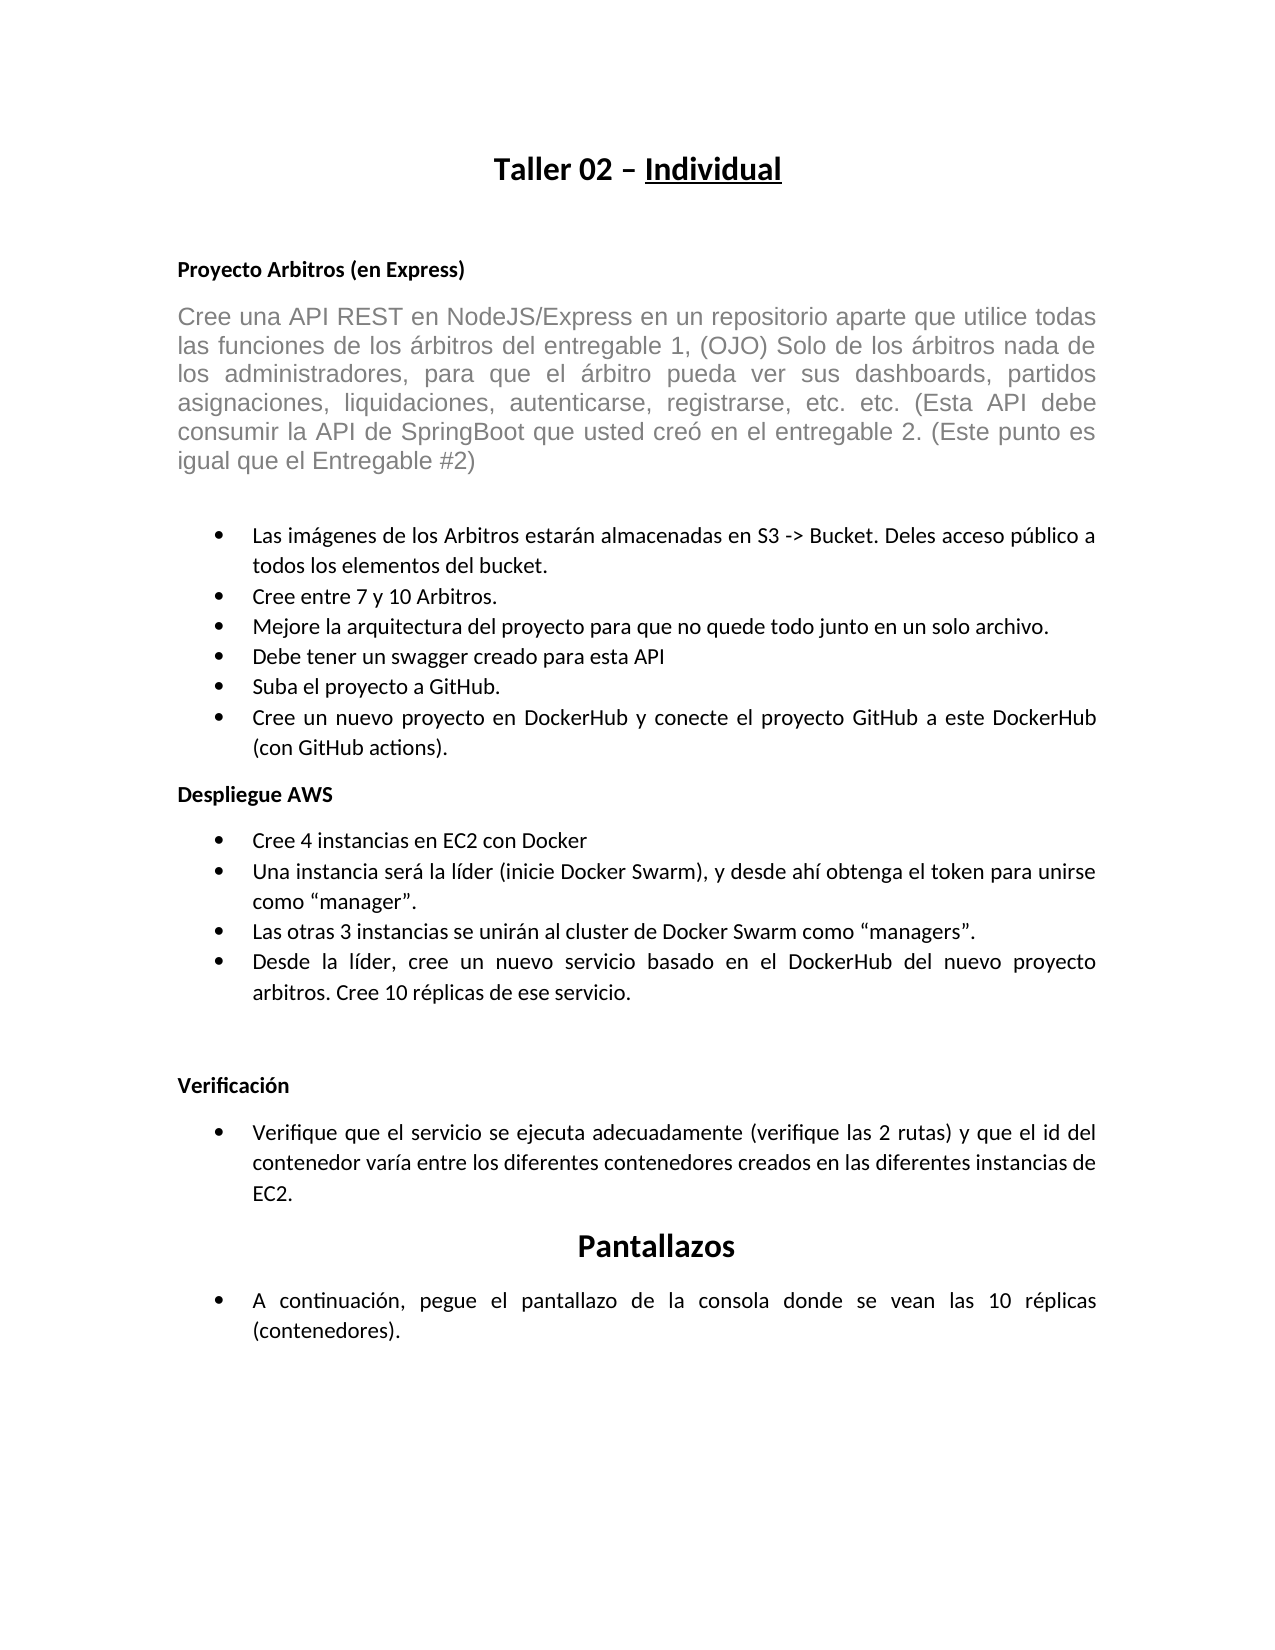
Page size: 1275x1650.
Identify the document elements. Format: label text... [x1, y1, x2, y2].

list Cree 4 instancias en EC2 con Docker [215, 827, 1098, 854]
list A continuación, pegue el pantallazo de la consola donde se vean las 10 réplicas (contenedores). [215, 1286, 1098, 1344]
text Proyecto Arbitros (en Express) [177, 255, 1098, 283]
list Debe tener un swagger creado para esta API [215, 642, 1098, 670]
list Suba el proyecto a GitHub. [215, 672, 1098, 700]
list Una instancia será la líder (inicie Docker Swarm), y desde ahí obtenga el token para unirse como “manager”. [215, 857, 1098, 915]
text Pantallazos [215, 1226, 1098, 1266]
text Verificación [177, 1071, 1098, 1099]
list Mejore la arquitectura del proyecto para que no quede todo junto en un solo archivo. [215, 612, 1098, 640]
text Despliegue AWS [177, 780, 1098, 808]
text Cree una API REST en NodeJS/Express en un repositorio aparte que utilice todas las funciones de los árbitros del entregable 1, (OJO) Solo de los árbitros nada de los administradores, para que el árbitro pueda ver sus dashboards, partidos asignaciones, liquidaciones, autenticarse, registrarse, etc. etc. (Esta API debe consumir la API de SpringBoot que usted creó en el entregable 2. (Este punto es igual que el Entregable #2) [177, 302, 1098, 474]
list Desde la líder, cree un nuevo servicio basado en el DockerHub del nuevo proyecto arbitros. Cree 10 réplicas de ese servicio. [215, 947, 1098, 1006]
list Cree un nuevo proyecto en DockerHub y conecte el proyecto GitHub a este DockerHub (con GitHub actions). [215, 703, 1098, 761]
list Las otras 3 instancias se unirán al cluster de Docker Swarm como “managers”. [215, 917, 1098, 945]
list Cree entre 7 y 10 Arbitros. [215, 582, 1098, 610]
list Verifique que el servicio se ejecuta adecuadamente (verifique las 2 rutas) y que el id del contenedor varía entre los diferentes contenedores creados en las diferentes instancias de EC2. [215, 1118, 1098, 1207]
list Las imágenes de los Arbitros estarán almacenadas en S3 -> Bucket. Deles acceso público a todos los elementos del bucket. [215, 521, 1098, 579]
text Taller 02 – Individual [177, 148, 1098, 188]
